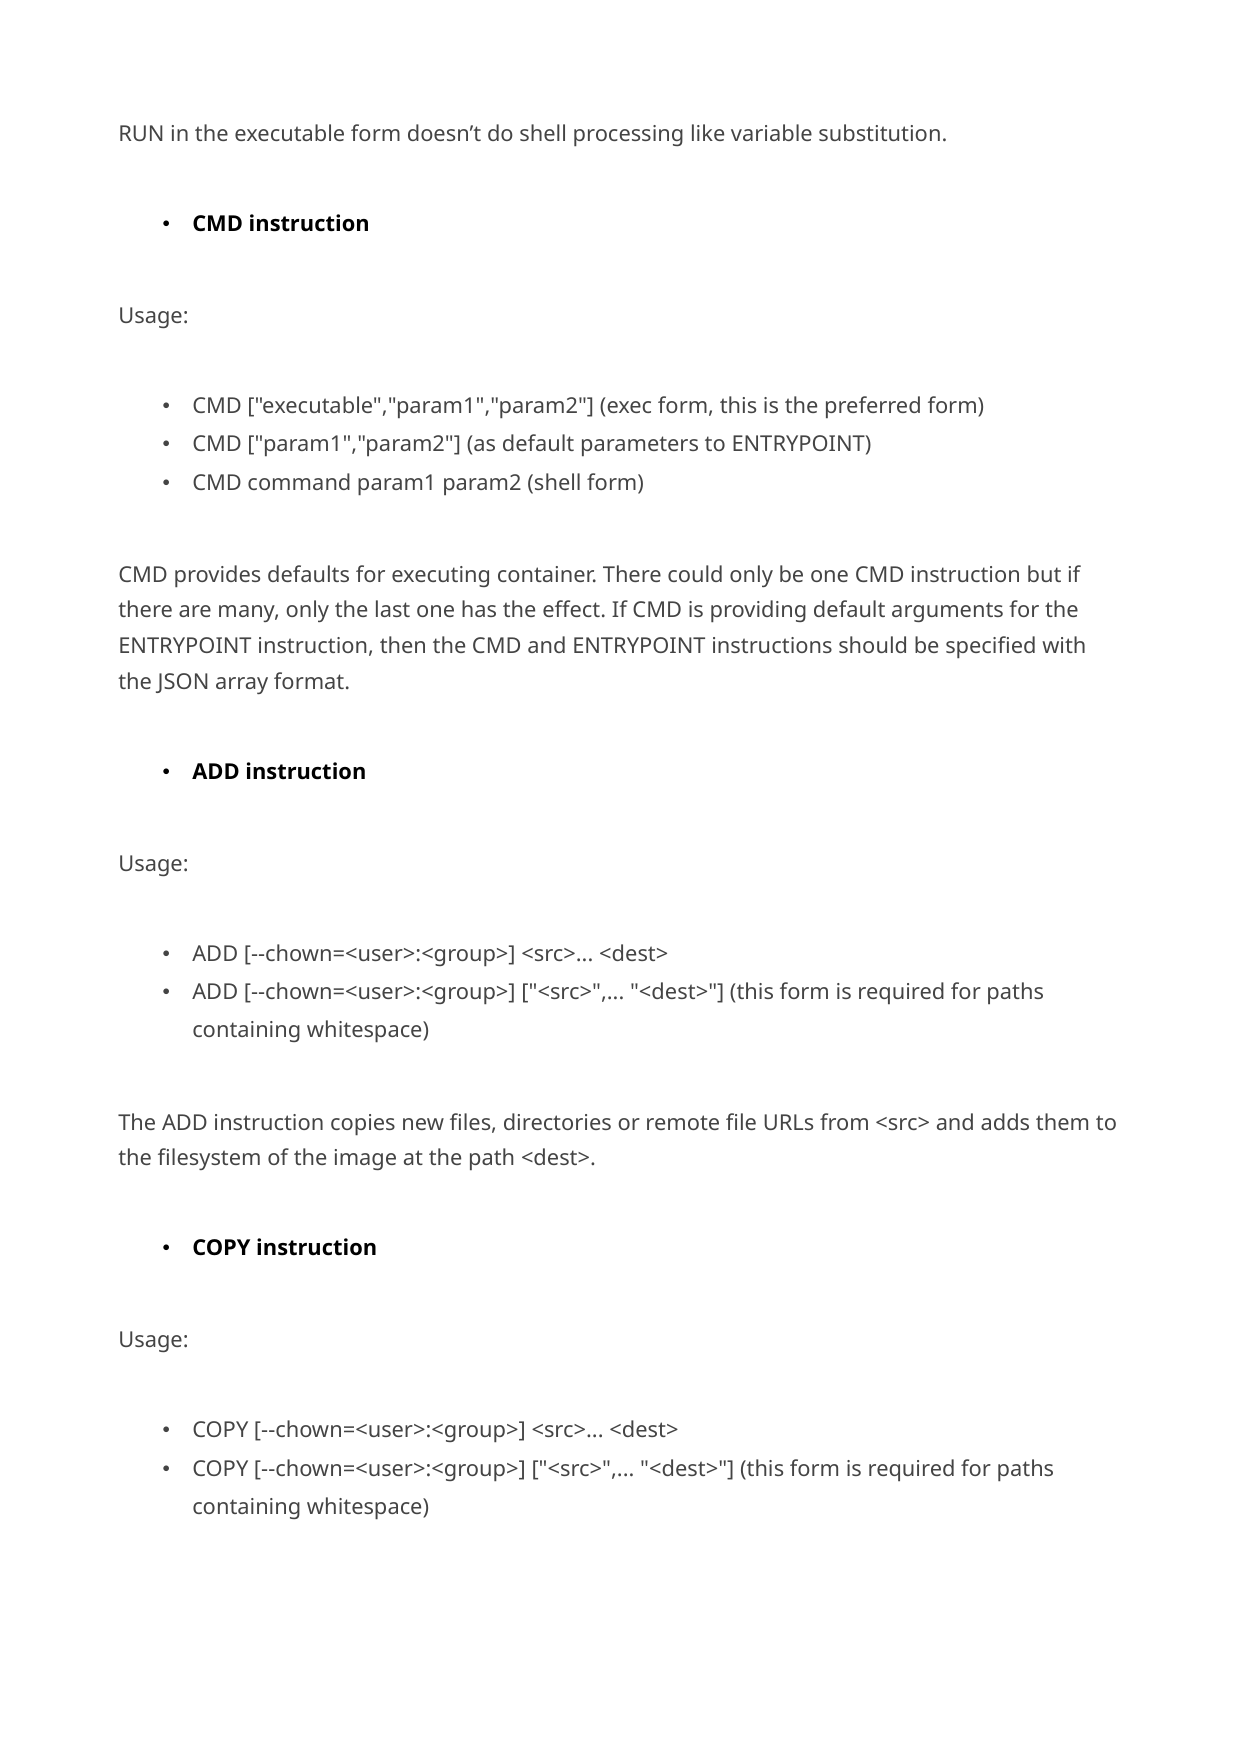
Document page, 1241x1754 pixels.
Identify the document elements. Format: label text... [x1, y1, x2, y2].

list CMD instruction [162, 208, 1122, 238]
list COPY [--chown=<user>:<group>] <src>... <dest> [162, 1414, 1122, 1444]
text RUN in the executable form doesn’t do shell processing like variable substitution. [118, 118, 1122, 148]
list ADD [--chown=<user>:<group>] <src>... <dest> [162, 938, 1122, 968]
list COPY instruction [162, 1232, 1122, 1262]
list CMD command param1 param2 (shell form) [162, 466, 1122, 496]
list ADD instruction [162, 756, 1122, 786]
list CMD ["param1","param2"] (as default parameters to ENTRYPOINT) [162, 428, 1122, 458]
text The ADD instruction copies new files, directories or remote file URLs from <src> and adds them to the filesystem of the image at the path <dest>. [118, 1107, 1122, 1172]
text Usage: [118, 848, 1122, 878]
list ADD [--chown=<user>:<group>] ["<src>",... "<dest>"] (this form is required for paths containing whitespace) [162, 976, 1122, 1044]
text Usage: [118, 1324, 1122, 1354]
text CMD provides defaults for executing container. There could only be one CMD instruction but if there are many, only the last one has the effect. If CMD is providing default arguments for the ENTRYPOINT instruction, then the CMD and ENTRYPOINT instructions should be specified with the JSON array format. [118, 559, 1122, 696]
list CMD ["executable","param1","param2"] (exec form, this is the preferred form) [162, 390, 1122, 420]
list COPY [--chown=<user>:<group>] ["<src>",... "<dest>"] (this form is required for paths containing whitespace) [162, 1452, 1122, 1520]
text Usage: [118, 300, 1122, 330]
